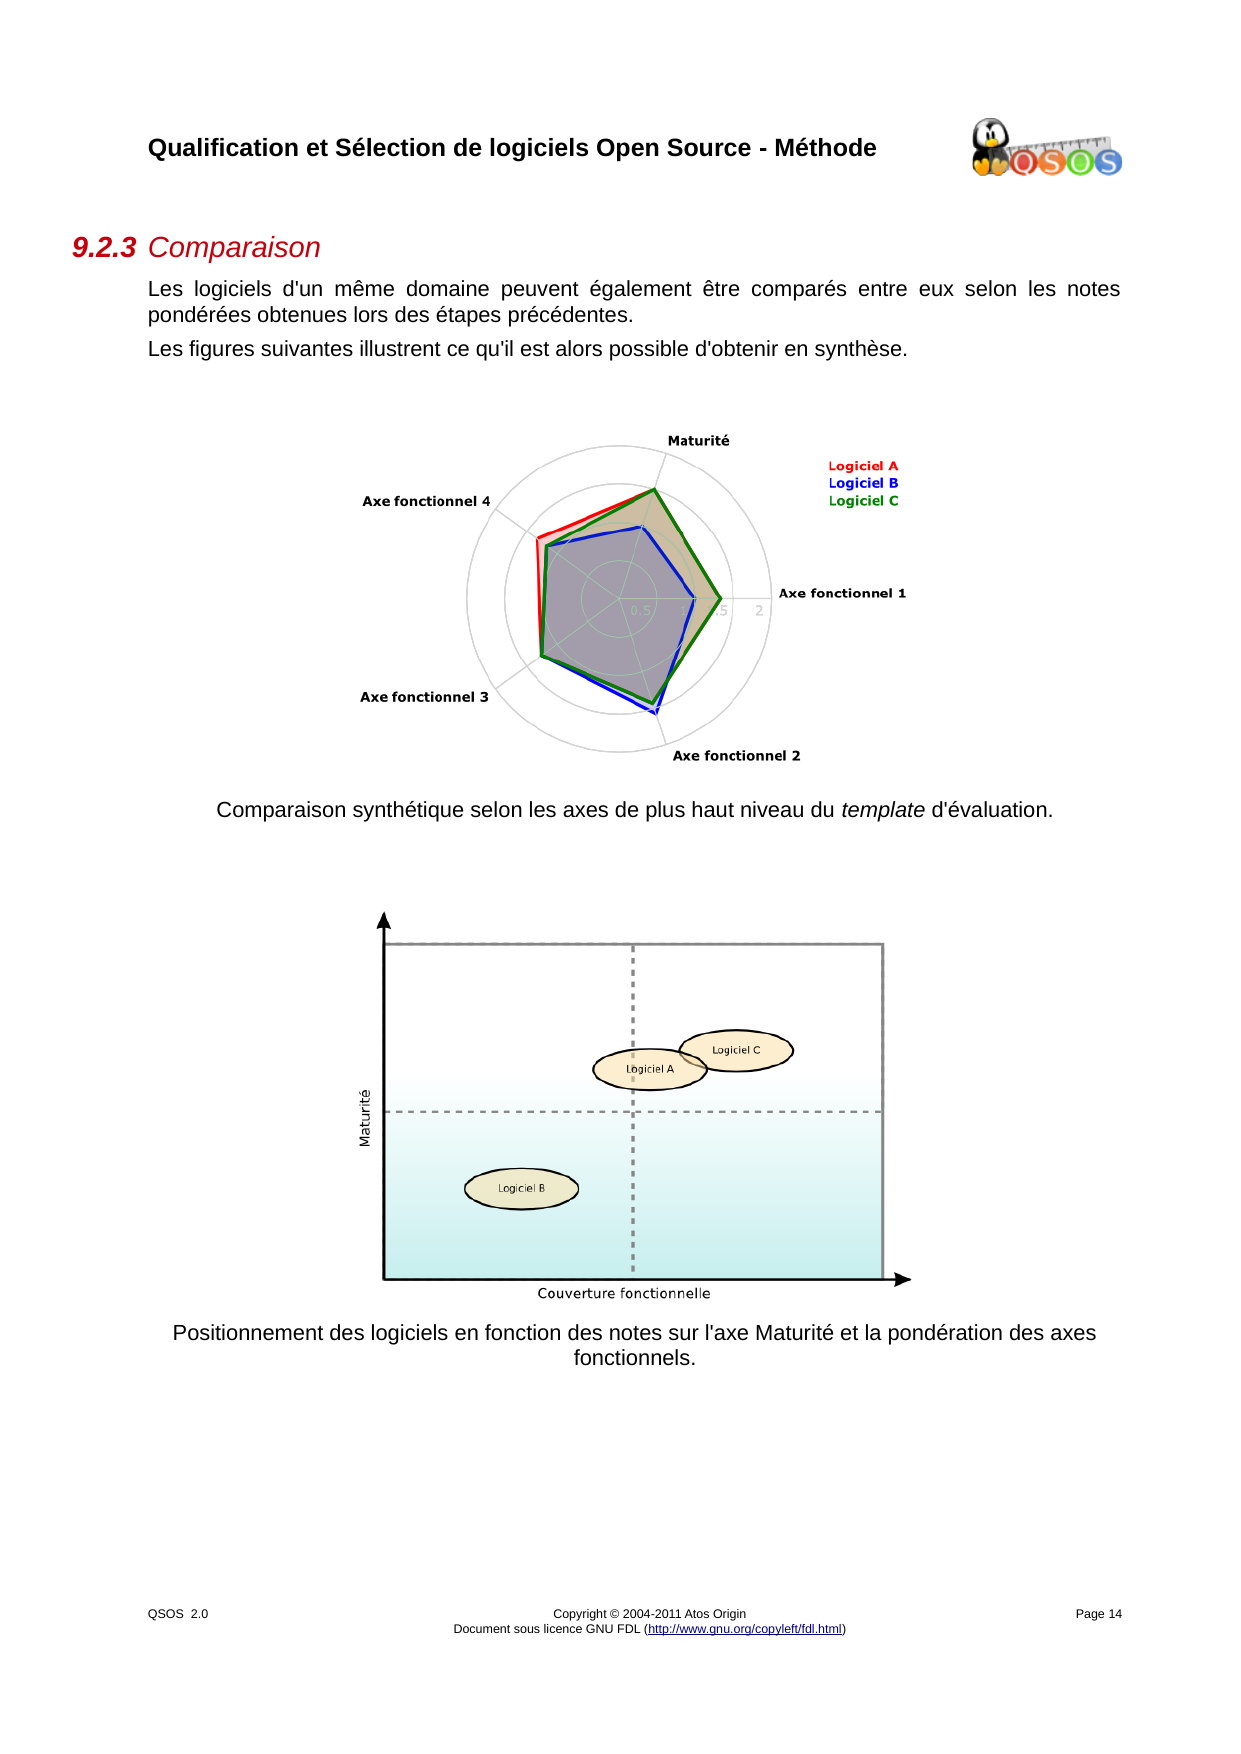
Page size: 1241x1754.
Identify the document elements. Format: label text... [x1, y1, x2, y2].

text Comparaison synthétique selon les axes de plus haut niveau du template d'évaluation. [148, 797, 1122, 822]
text Positionnement des logiciels en fonction des notes sur l'axe Maturité et la pondération des axes fonctionnels. [148, 1319, 1122, 1370]
text Les figures suivantes illustrent ce qu'il est alors possible d'obtenir en synthèse. [148, 336, 1122, 361]
picture [342, 898, 928, 1311]
text Les logiciels d'un même domaine peuvent également être comparés entre eux selon les notes pondérées obtenues lors des étapes précédentes. [148, 276, 1122, 327]
subtitle Comparaison [148, 230, 1122, 264]
picture [342, 403, 928, 788]
picture [972, 118, 1123, 176]
